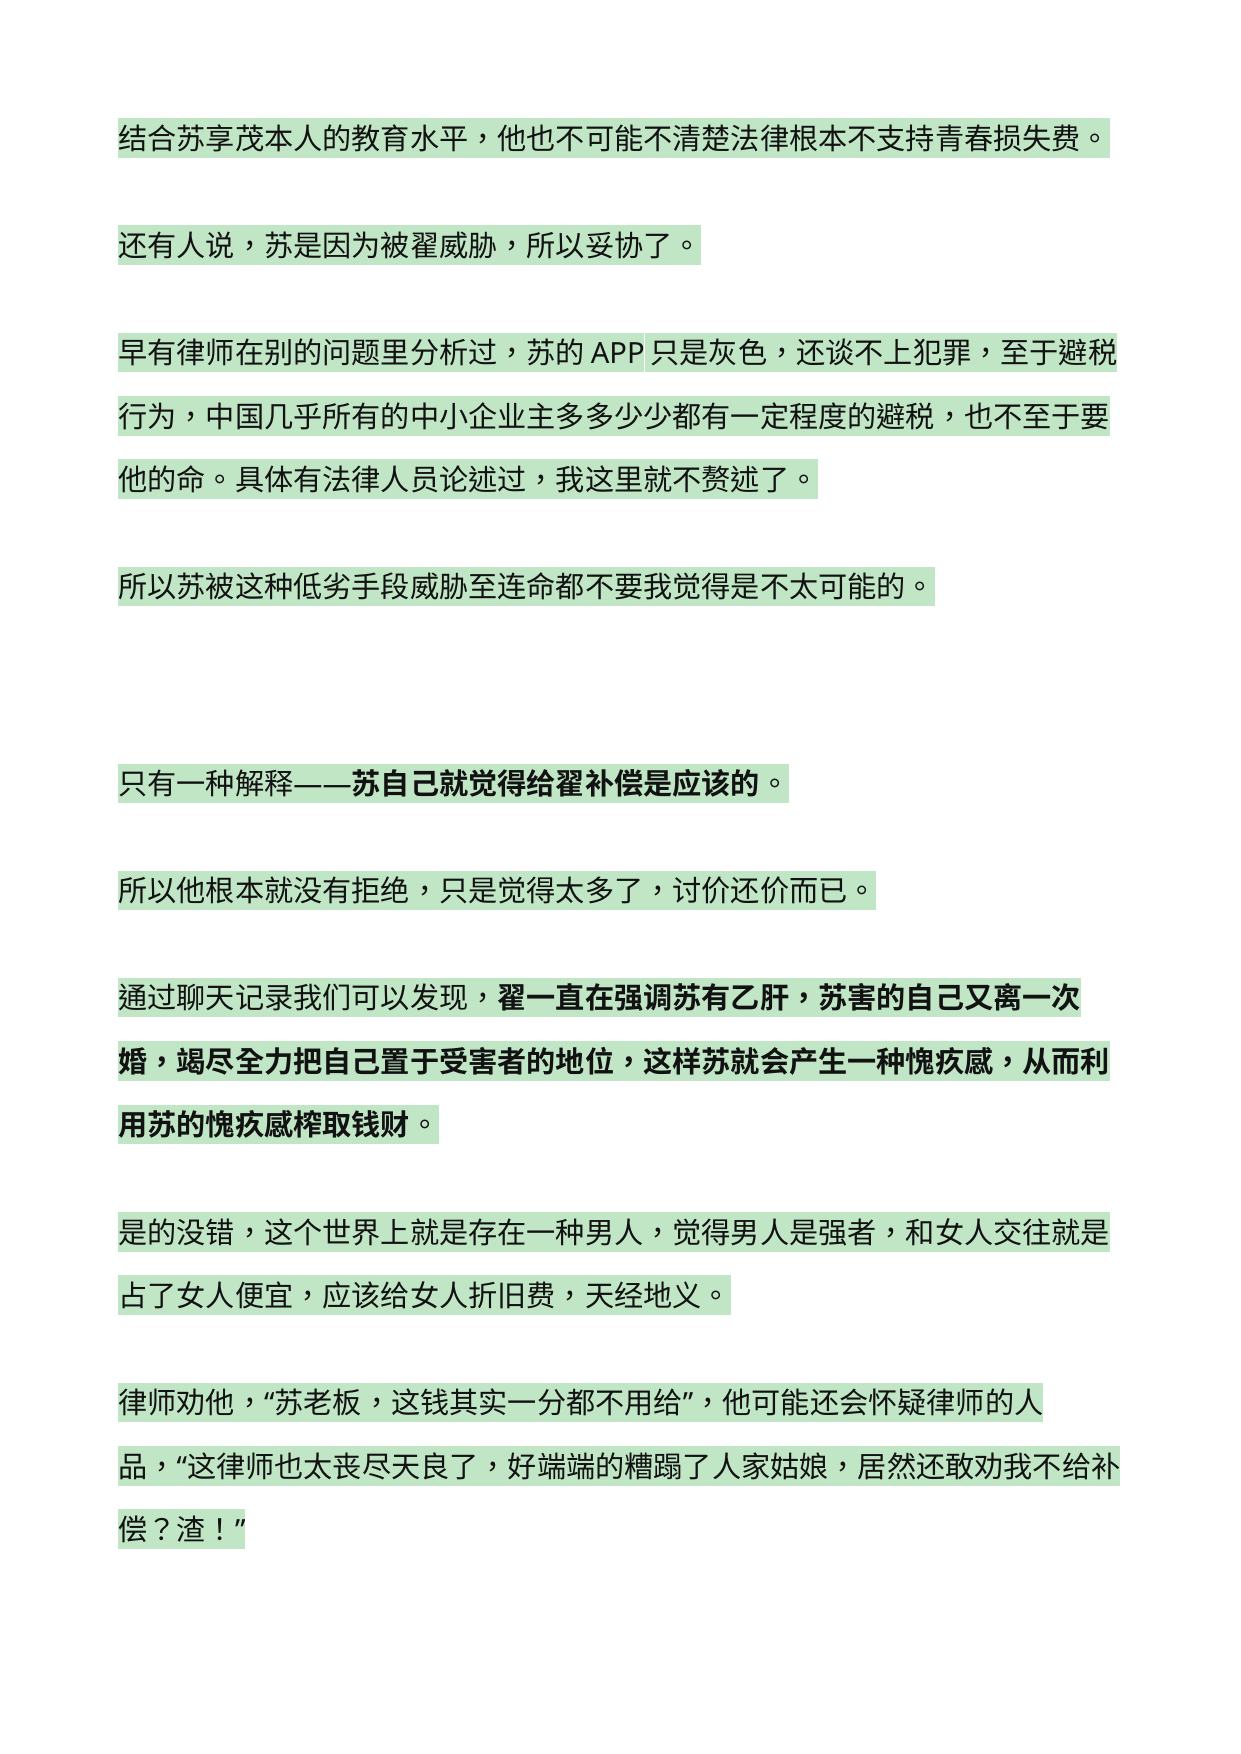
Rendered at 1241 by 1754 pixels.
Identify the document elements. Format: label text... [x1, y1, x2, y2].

text 还有人说，苏是因为被翟威胁，所以妥协了。 [118, 225, 1122, 265]
text 律师劝他，“苏老板，这钱其实一分都不用给”，他可能还会怀疑律师的人品，“这律师也太丧尽天良了，好端端的糟蹋了人家姑娘，居然还敢劝我不给补偿？渣！” [118, 1382, 1122, 1549]
text 所以苏被这种低劣手段威胁至连命都不要我觉得是不太可能的。 [118, 567, 1122, 606]
text 所以他根本就没有拒绝，只是觉得太多了，讨价还价而已。 [118, 871, 1122, 910]
text 是的没错，这个世界上就是存在一种男人，觉得男人是强者，和女人交往就是占了女人便宜，应该给女人折旧费，天经地义。 [118, 1212, 1122, 1315]
text 早有律师在别的问题里分析过，苏的APP只是灰色，还谈不上犯罪，至于避税行为，中国几乎所有的中小企业主多多少少都有一定程度的避税，也不至于要他的命。具体有法律人员论述过，我这里就不赘述了。 [118, 332, 1122, 499]
text 结合苏享茂本人的教育水平，他也不可能不清楚法律根本不支持青春损失费。 [118, 118, 1122, 158]
text 通过聊天记录我们可以发现，翟一直在强调苏有乙肝，苏害的自己又离一次婚，竭尽全力把自己置于受害者的地位，这样苏就会产生一种愧疚感，从而利用苏的愧疚感榨取钱财。 [118, 978, 1122, 1144]
text 只有一种解释——苏自己就觉得给翟补偿是应该的。 [118, 763, 1122, 803]
